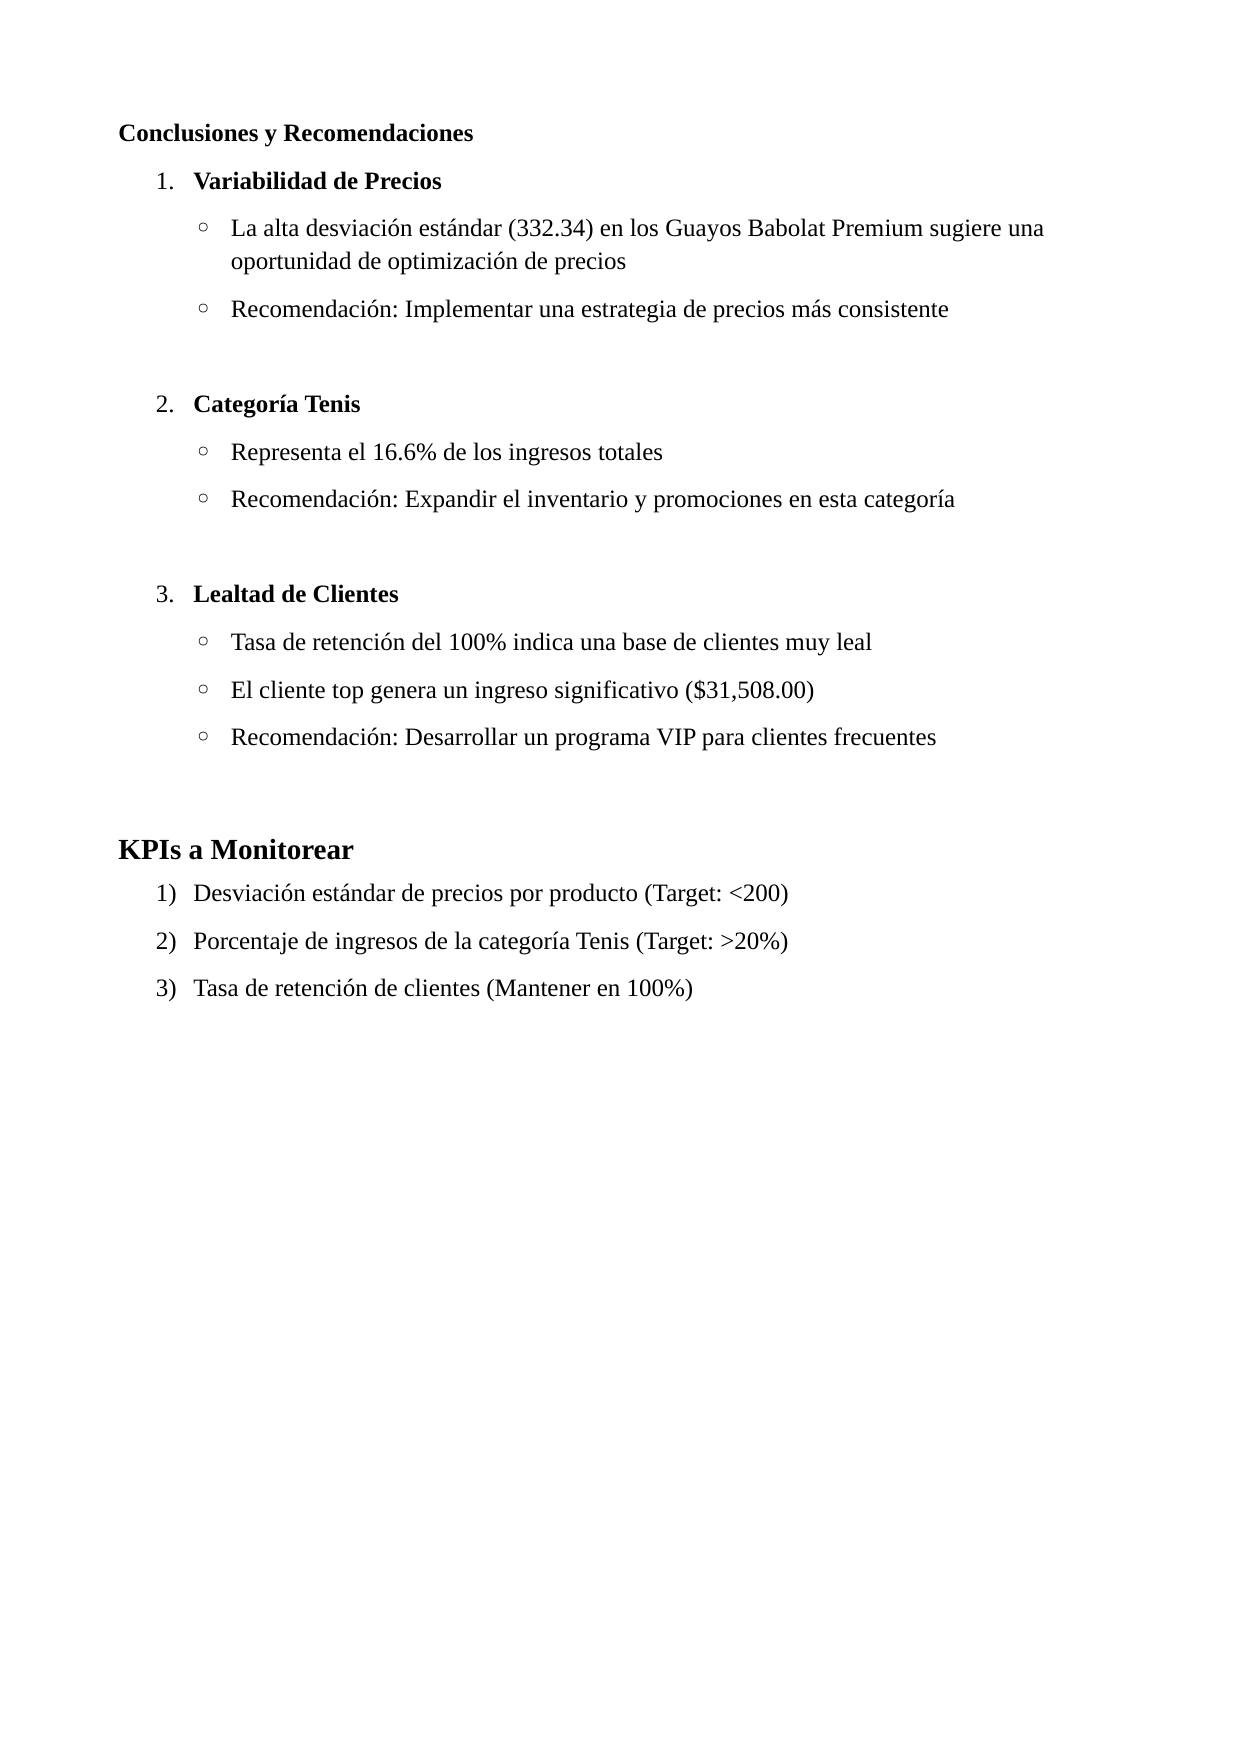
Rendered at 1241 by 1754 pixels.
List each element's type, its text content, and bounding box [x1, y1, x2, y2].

list Recomendación: Desarrollar un programa VIP para clientes frecuentes [193, 722, 1122, 751]
list La alta desviación estándar (332.34) en los Guayos Babolat Premium sugiere una oportunidad de optimización de precios [193, 213, 1122, 275]
list Representa el 16.6% de los ingresos totales [193, 437, 1122, 466]
list Tasa de retención de clientes (Mantener en 100%) [156, 973, 1122, 1002]
list Desviación estándar de precios por producto (Target: <200) [156, 878, 1122, 907]
list El cliente top genera un ingreso significativo ($31,508.00) [193, 675, 1122, 703]
list Lealtad de Clientes [156, 579, 1122, 608]
list Porcentaje de ingresos de la categoría Tenis (Target: >20%) [156, 926, 1122, 954]
list Recomendación: Expandir el inventario y promociones en esta categoría [193, 484, 1122, 513]
list Variabilidad de Precios [156, 166, 1122, 194]
subtitle KPIs a Monitorear [118, 832, 1122, 866]
list Tasa de retención del 100% indica una base de clientes muy leal [193, 627, 1122, 656]
text Conclusiones y Recomendaciones [118, 118, 1122, 147]
list Recomendación: Implementar una estrategia de precios más consistente [193, 294, 1122, 323]
list Categoría Tenis [156, 389, 1122, 418]
